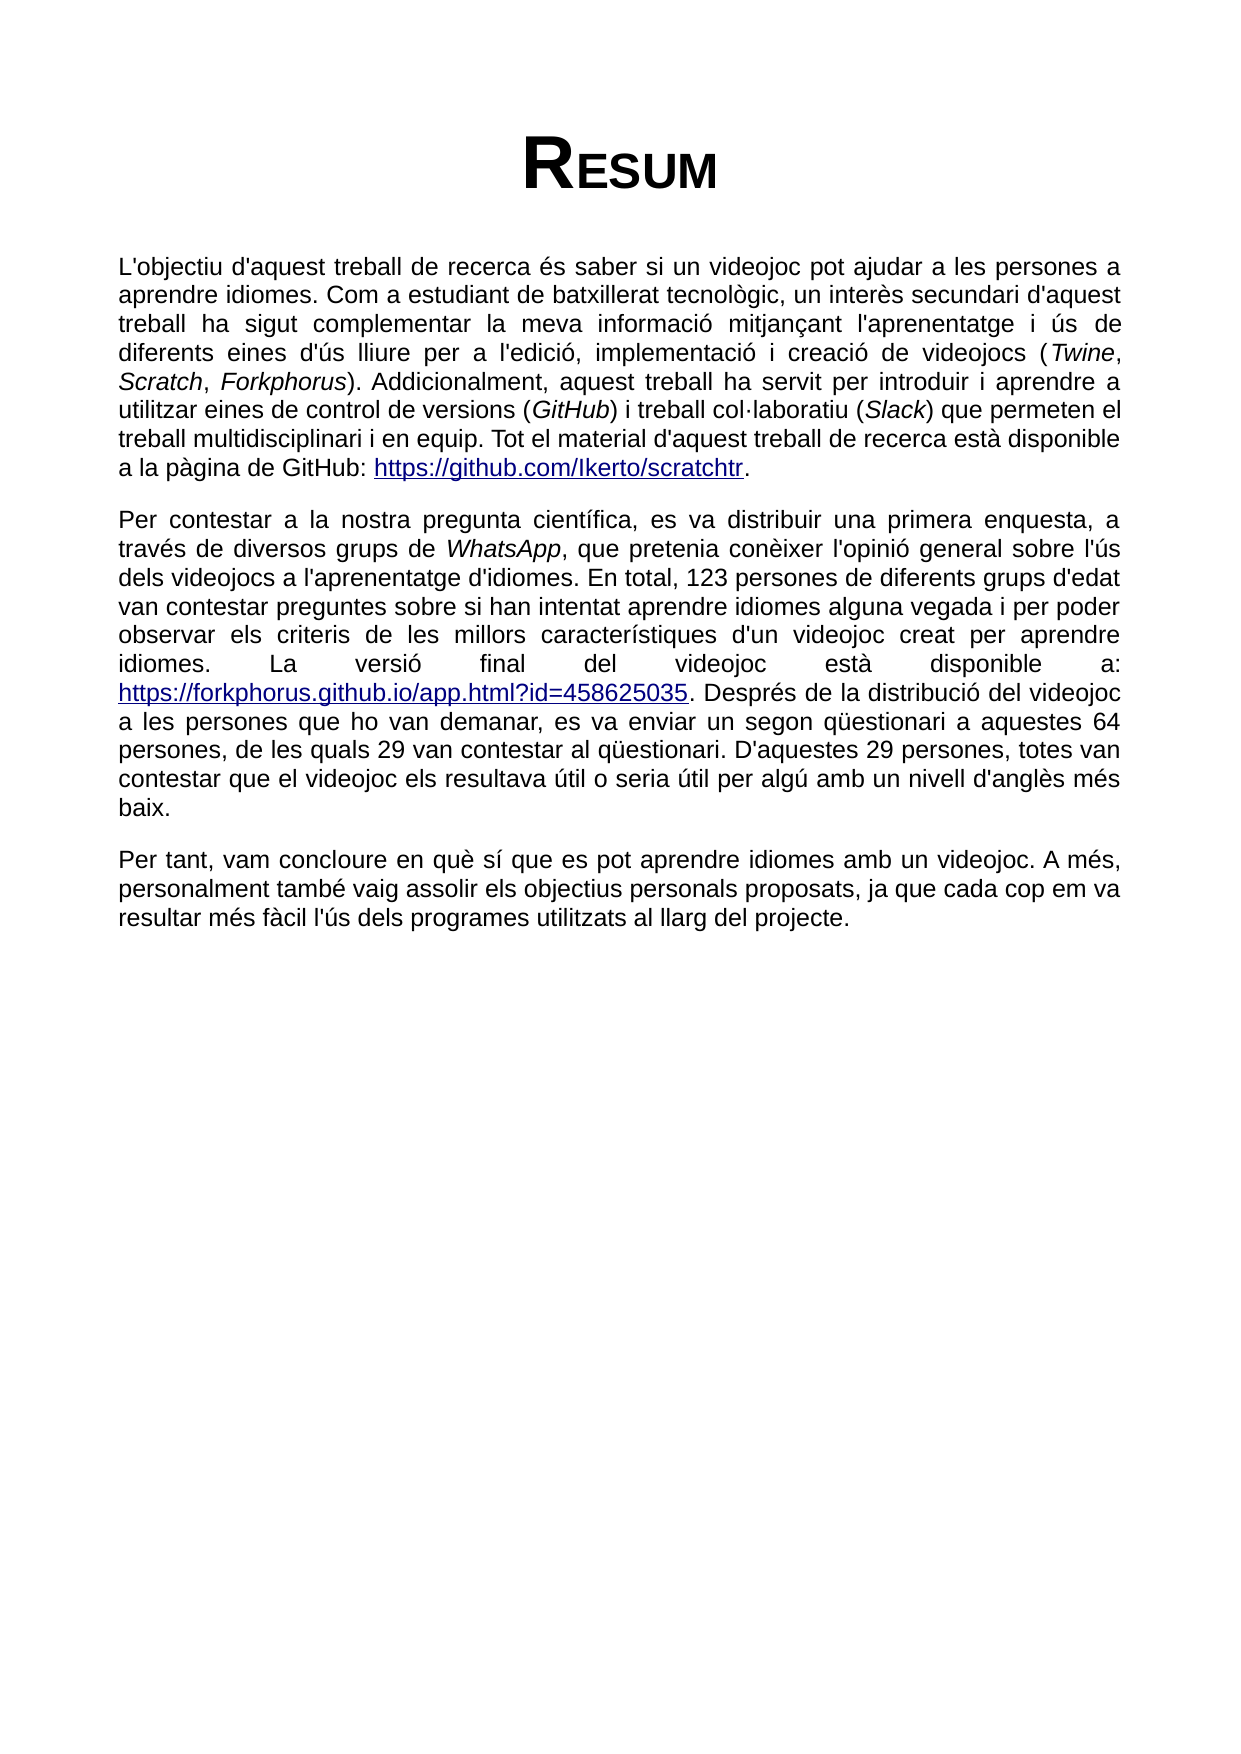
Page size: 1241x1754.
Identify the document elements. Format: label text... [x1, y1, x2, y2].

text Resum [118, 118, 1122, 204]
text Per contestar a la nostra pregunta científica, es va distribuir una primera enquesta, a través de diversos grups de WhatsApp, que pretenia conèixer l'opinió general sobre l'ús dels videojocs a l'aprenentatge d'idiomes. En total, 123 persones de diferents grups d'edat van contestar preguntes sobre si han intentat aprendre idiomes alguna vegada i per poder observar els criteris de les millors característiques d'un videojoc creat per aprendre idiomes. La versió final del videojoc està disponible a: https://forkphorus.github.io/app.html?id=458625035. Després de la distribució del videojoc a les persones que ho van demanar, es va enviar un segon qüestionari a aquestes 64 persones, de les quals 29 van contestar al qüestionari. D'aquestes 29 persones, totes van contestar que el videojoc els resultava útil o seria útil per algú amb un nivell d'anglès més baix. [118, 505, 1122, 822]
text L'objectiu d'aquest treball de recerca és saber si un videojoc pot ajudar a les persones a aprendre idiomes. Com a estudiant de batxillerat tecnològic, un interès secundari d'aquest treball ha sigut complementar la meva informació mitjançant l'aprenentatge i ús de diferents eines d'ús lliure per a l'edició, implementació i creació de videojocs (Twine, Scratch, Forkphorus). Addicionalment, aquest treball ha servit per introduir i aprendre a utilitzar eines de control de versions (GitHub) i treball col·laboratiu (Slack) que permeten el treball multidisciplinari i en equip. Tot el material d'aquest treball de recerca està disponible a la pàgina de GitHub: https://github.com/Ikerto/scratchtr. [118, 252, 1122, 482]
text Per tant, vam concloure en què sí que es pot aprendre idiomes amb un videojoc. A més, personalment també vaig assolir els objectius personals proposats, ja que cada cop em va resultar més fàcil l'ús dels programes utilitzats al llarg del projecte. [118, 845, 1122, 931]
